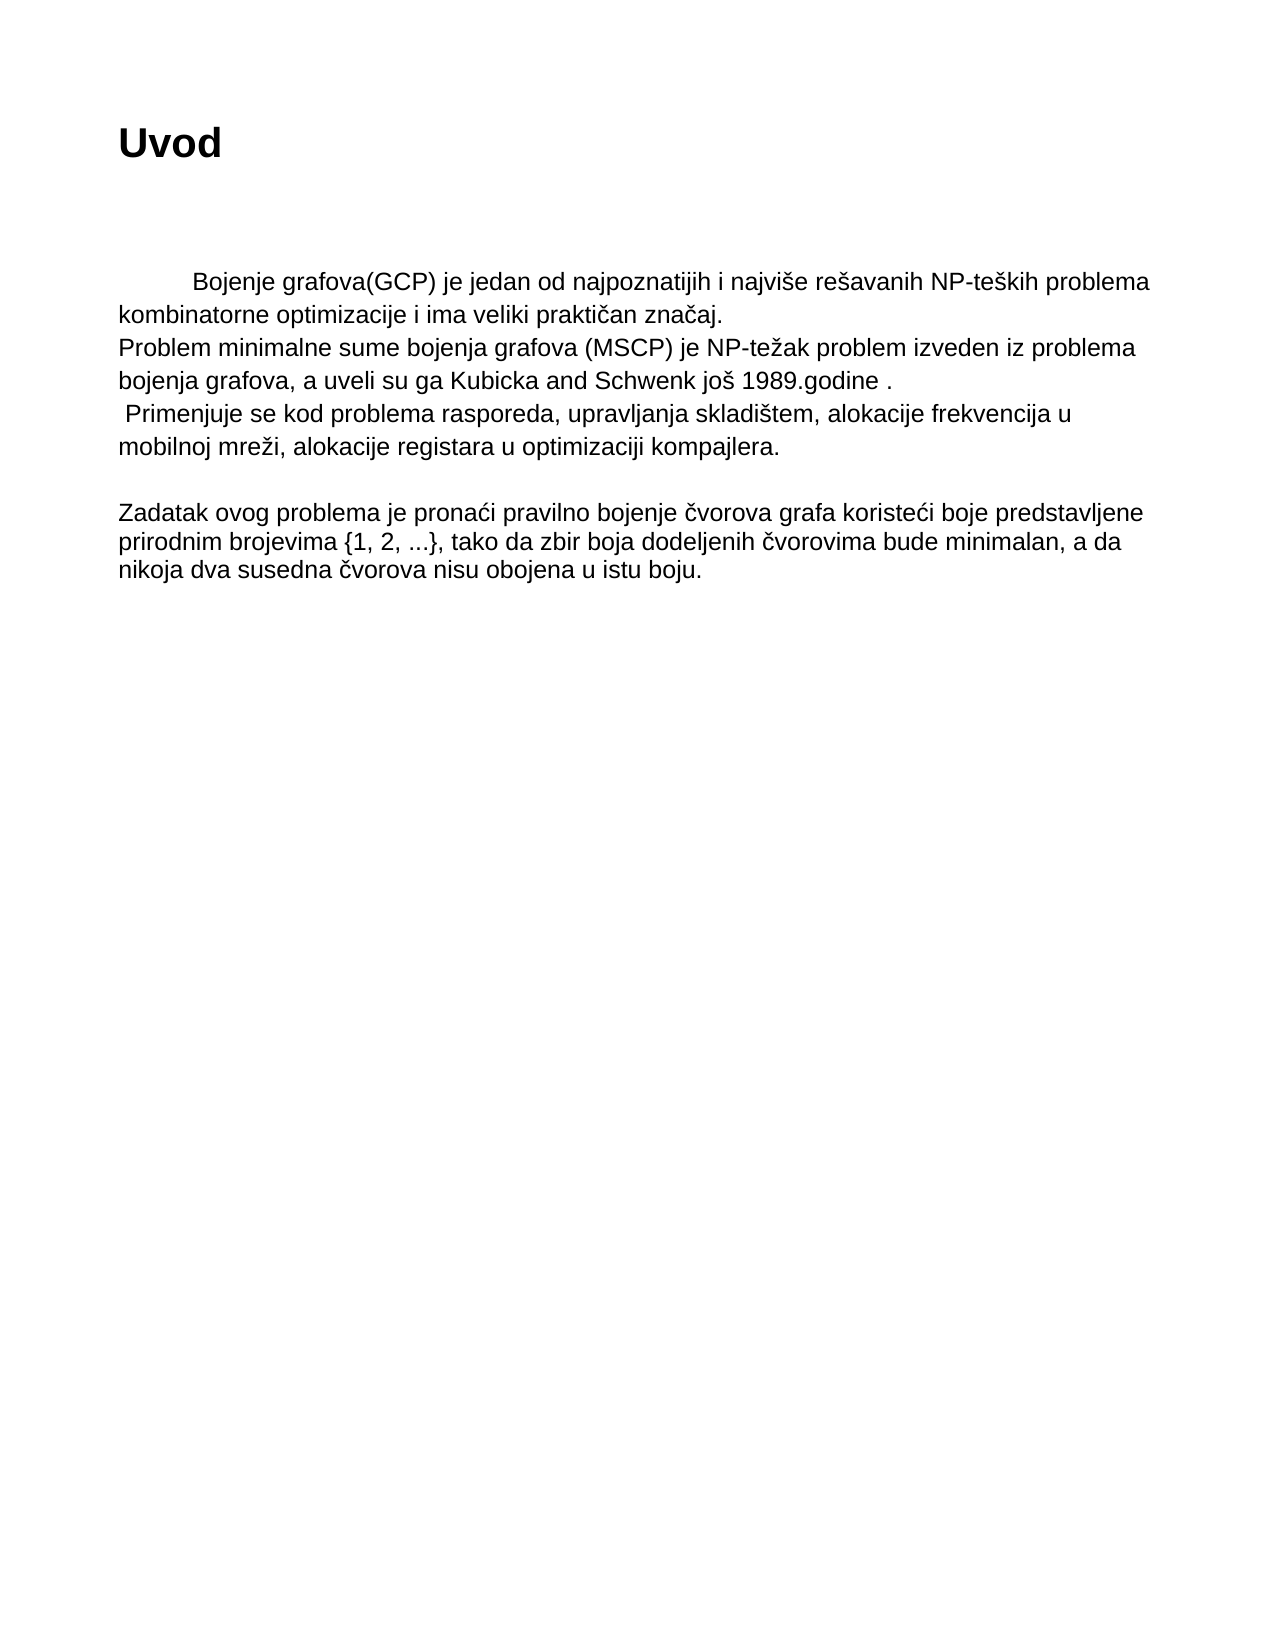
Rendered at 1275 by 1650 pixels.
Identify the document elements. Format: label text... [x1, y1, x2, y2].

text Bojenje grafova(GCP) je jedan od najpoznatijih i najviše rešavanih NP-teških problema kombinatorne optimizacije i ima veliki praktičan značaj. Problem minimalne sume bojenja grafova (MSCP) je NP-težak problem izveden iz problema bojenja grafova, a uveli su ga Kubicka and Schwenk još 1989.godine . Primenjuje se kod problema rasporeda, upravljanja skladištem, alokacije frekvencija u mobilnoj mreži, alokacije registara u optimizaciji kompajlera. [118, 267, 1157, 461]
text Uvod [118, 118, 1157, 166]
text Zadatak ovog problema je pronaći pravilno bojenje čvorova grafa koristeći boje predstavljene prirodnim brojevima {1, 2, ...}, tako da zbir boja dodeljenih čvorovima bude minimalan, a da nikoja dva susedna čvorova nisu obojena u istu boju. [118, 498, 1157, 584]
